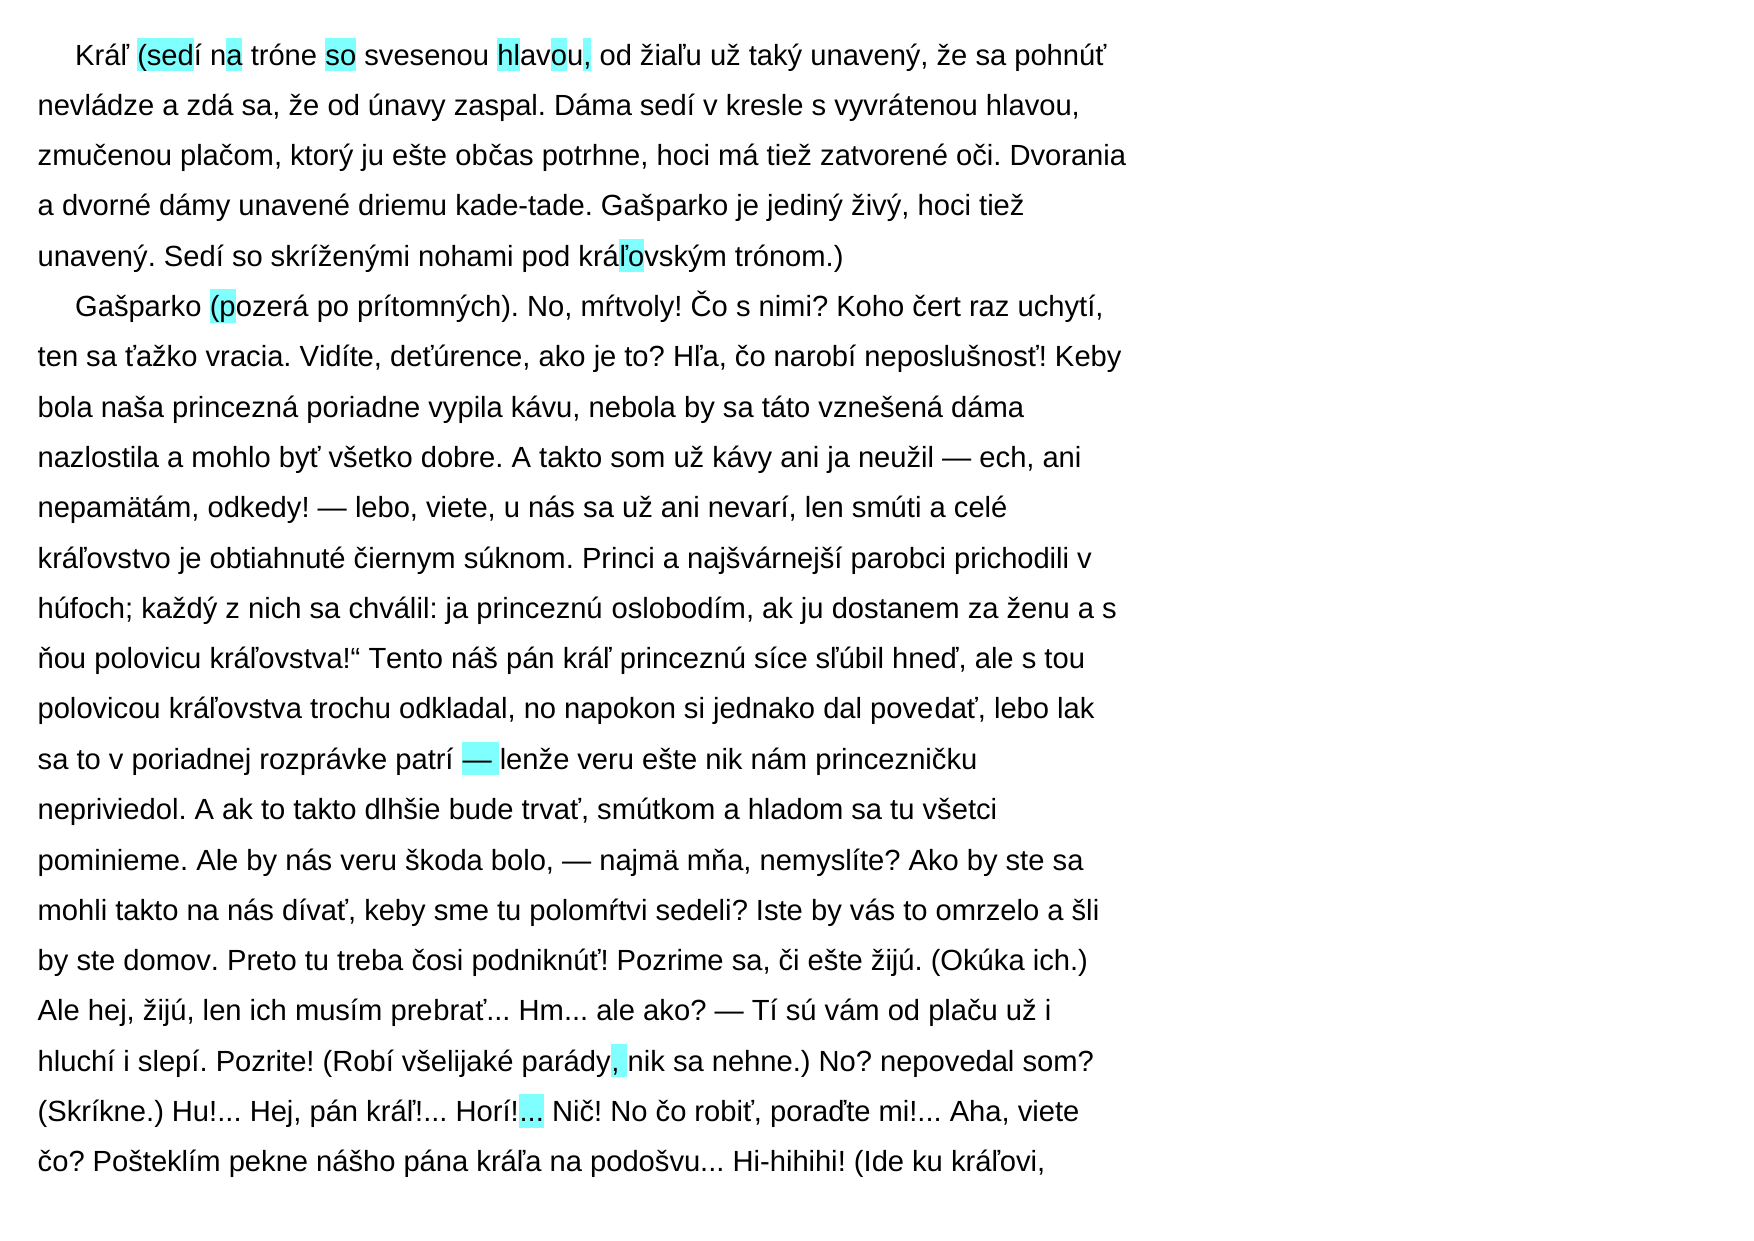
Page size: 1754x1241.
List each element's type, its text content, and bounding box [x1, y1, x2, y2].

text Gašparko (pozerá po prítomných). No, mŕtvoly! Čo s nimi? Koho čert raz uchytí, ten sa ťažko vracia. Vidíte, deťúrence, ako je to? Hľa, čo narobí neposlušnosť! Keby bola naša princezná poriadne vypila kávu, nebola by sa táto vznešená dáma nazlostila a mohlo byť všetko dobre. A takto som už kávy ani ja neužil — ech, ani nepamätám, odkedy! — lebo, viete, u nás sa už ani nevarí, len smúti a celé kráľovstvo je obtiahnuté čiernym súknom. Princi a najšvárnejší parobci prichodili v húfoch; každý z nich sa chválil: ja princeznú oslobodím, ak ju dostanem za ženu a s ňou polo­vicu kráľovstva!“ Tento náš pán kráľ princeznú síce sľúbil hneď, ale s tou polovicou kráľovstva trochu odkladal, no napokon si jednako dal pove­dať, lebo lak sa to v poriadnej rozprávke patrí — lenže veru ešte nik nám princezničku nepriviedol. A ak to takto dlhšie bude trvať, smútkom a hladom sa tu všetci pominieme. Ale by nás veru škoda bolo, — najmä mňa, nemyslíte? Ako by ste sa mohli takto na nás dívať, keby sme tu polomŕtvi sedeli? Iste by vás to omrzelo a šli by ste domov. Preto tu treba čosi podniknúť! Pozrime sa, či ešte žijú. (Okúka ich.) Ale hej, žijú, len ich musím pre­brať... Hm... ale ako? — Tí sú vám od plaču už i hluchí i slepí. Pozrite! (Robí všelijaké parády, nik sa nehne.) No? nepovedal som? (Skríkne.) Hu!... Hej, pán kráľ!... Horí!... Nič! No čo robiť, poraďte mi!... Aha, viete čo? Pošteklím pekne nášho pána kráľa na podošvu... Hi-hihihi! (Ide ku kráľovi, [37, 289, 1130, 1178]
text Kráľ (sedí na tróne so svesenou hlavou, od žiaľu už taký unavený, že sa pohnúť nevládze a zdá sa, že od únavy zaspal. Dáma sedí v kresle s vyvrá­tenou hlavou, zmučenou plačom, ktorý ju ešte ob­čas potrhne, hoci má tiež zatvorené oči. Dvorania a dvorné dámy unavené driemu kade-tade. Gaš­parko je jediný živý, hoci tiež unavený. Sedí so skríženými nohami pod kráľovským trónom.) [37, 37, 1130, 272]
